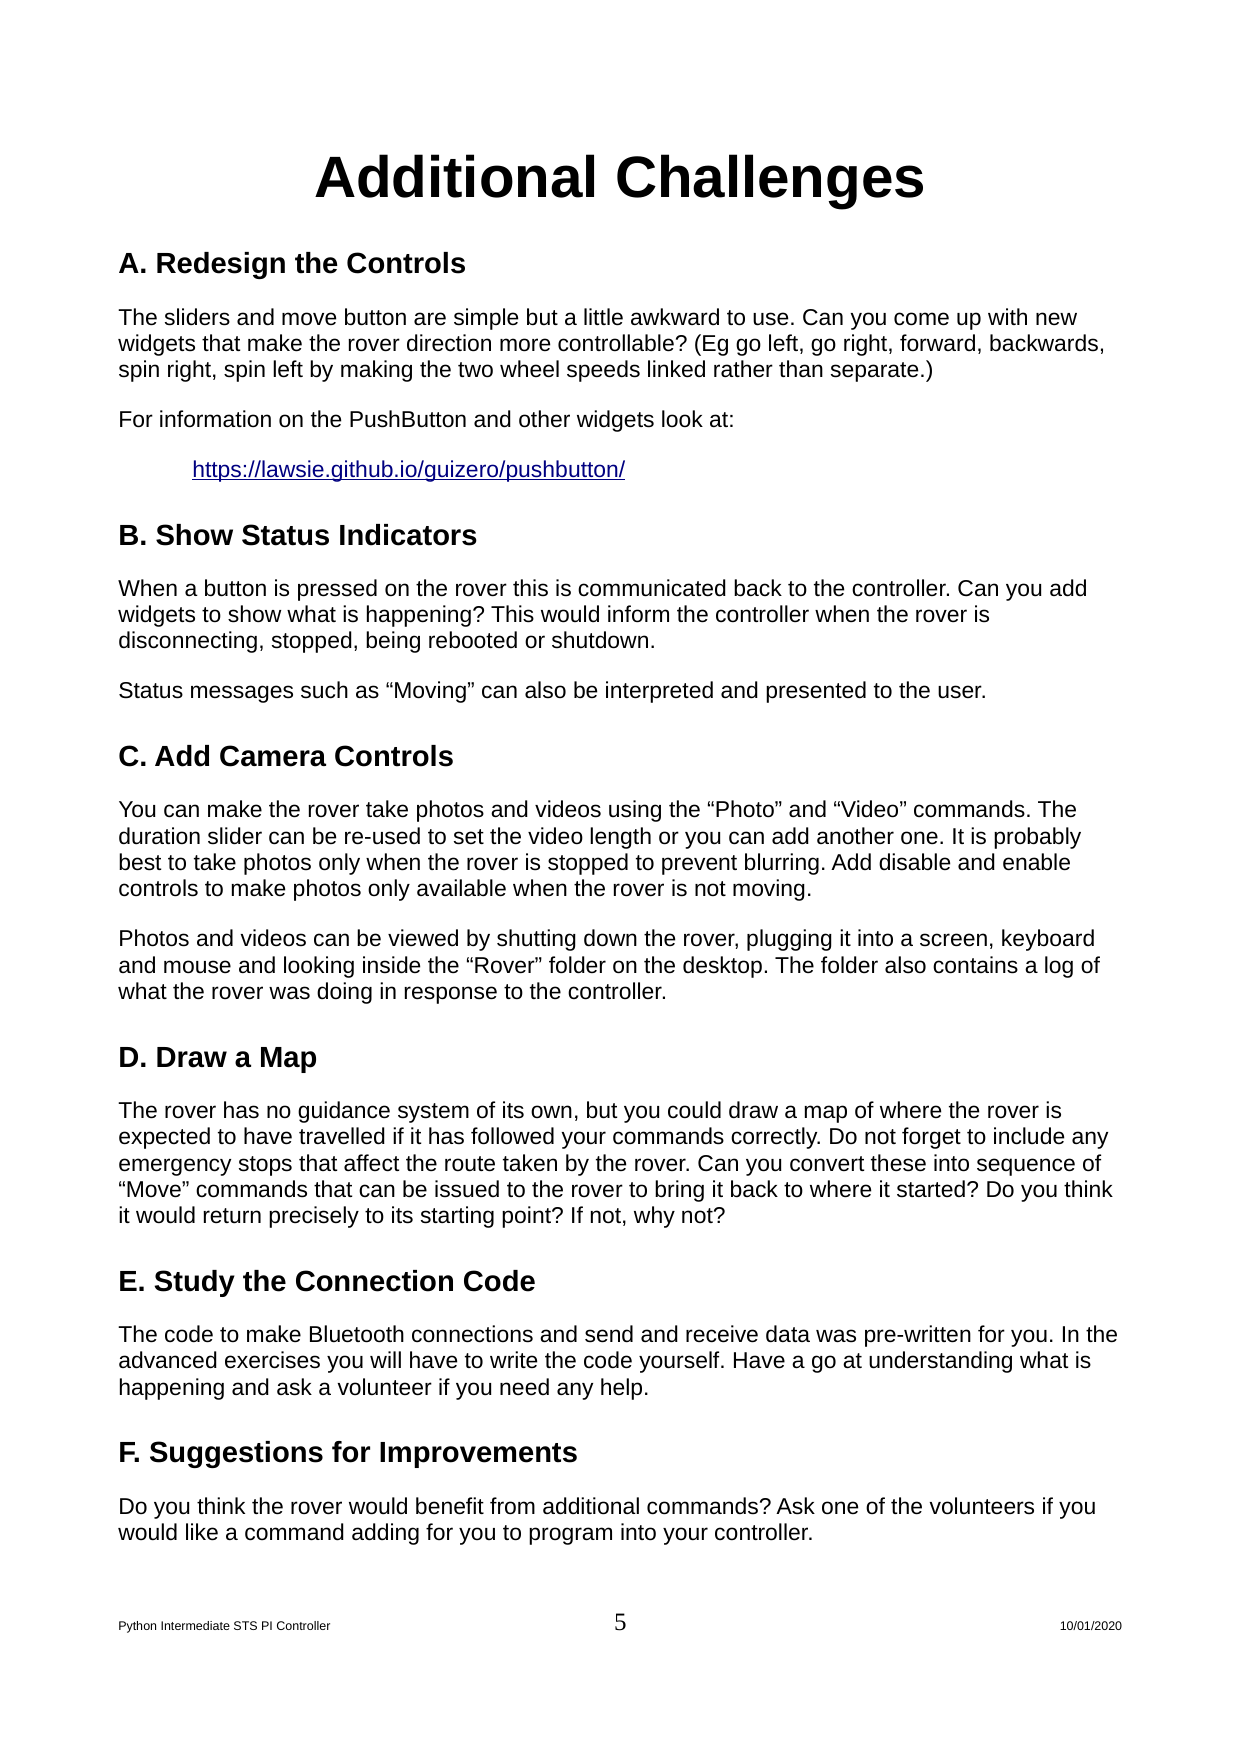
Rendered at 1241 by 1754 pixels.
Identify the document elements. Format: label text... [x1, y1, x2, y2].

subtitle B. Show Status Indicators [118, 518, 1122, 551]
subtitle F. Suggestions for Improvements [118, 1436, 1122, 1469]
text https://lawsie.github.io/guizero/pushbutton/ [118, 456, 1122, 482]
text Status messages such as “Moving” can also be interpreted and presented to the user. [118, 677, 1122, 704]
text When a button is pressed on the rover this is communicated back to the controller. Can you add widgets to show what is happening? This would inform the controller when the rover is disconnecting, stopped, being rebooted or shutdown. [118, 575, 1122, 654]
title Additional Challenges [118, 143, 1122, 210]
text The sliders and move button are simple but a little awkward to use. Can you come up with new widgets that make the rover direction more controllable? (Eg go left, go right, forward, backwards, spin right, spin left by making the two wheel speeds linked rather than separate.) [118, 303, 1122, 382]
text The rover has no guidance system of its own, but you could draw a map of where the rover is expected to have travelled if it has followed your commands correctly. Do not forget to include any emergency stops that affect the route taken by the rover. Can you convert these into sequence of “Move” commands that can be issued to the rover to bring it back to where it started? Do you think it would return precisely to its starting point? If not, why not? [118, 1097, 1122, 1228]
text Photos and videos can be viewed by shutting down the rover, plugging it into a screen, keyboard and mouse and looking inside the “Rover” folder on the desktop. The folder also contains a log of what the rover was doing in response to the controller. [118, 925, 1122, 1004]
text For information on the PushButton and other widgets look at: [118, 406, 1122, 432]
text The code to make Bluetooth connections and send and receive data was pre-written for you. In the advanced exercises you will have to write the code yourself. Have a go at understanding what is happening and ask a volunteer if you need any help. [118, 1321, 1122, 1400]
text Do you think the rover would benefit from additional commands? Ask one of the volunteers if you would like a command adding for you to program into your controller. [118, 1493, 1122, 1545]
text You can make the rover take photos and videos using the “Photo” and “Video” commands. The duration slider can be re-used to set the video length or you can add another one. It is probably best to take photos only when the rover is stopped to prevent blurring. Add disable and enable controls to make photos only available when the rover is not moving. [118, 796, 1122, 902]
subtitle E. Study the Connection Code [118, 1264, 1122, 1297]
subtitle A. Redesign the Controls [118, 246, 1122, 280]
subtitle C. Add Camera Controls [118, 739, 1122, 773]
subtitle D. Draw a Map [118, 1040, 1122, 1073]
